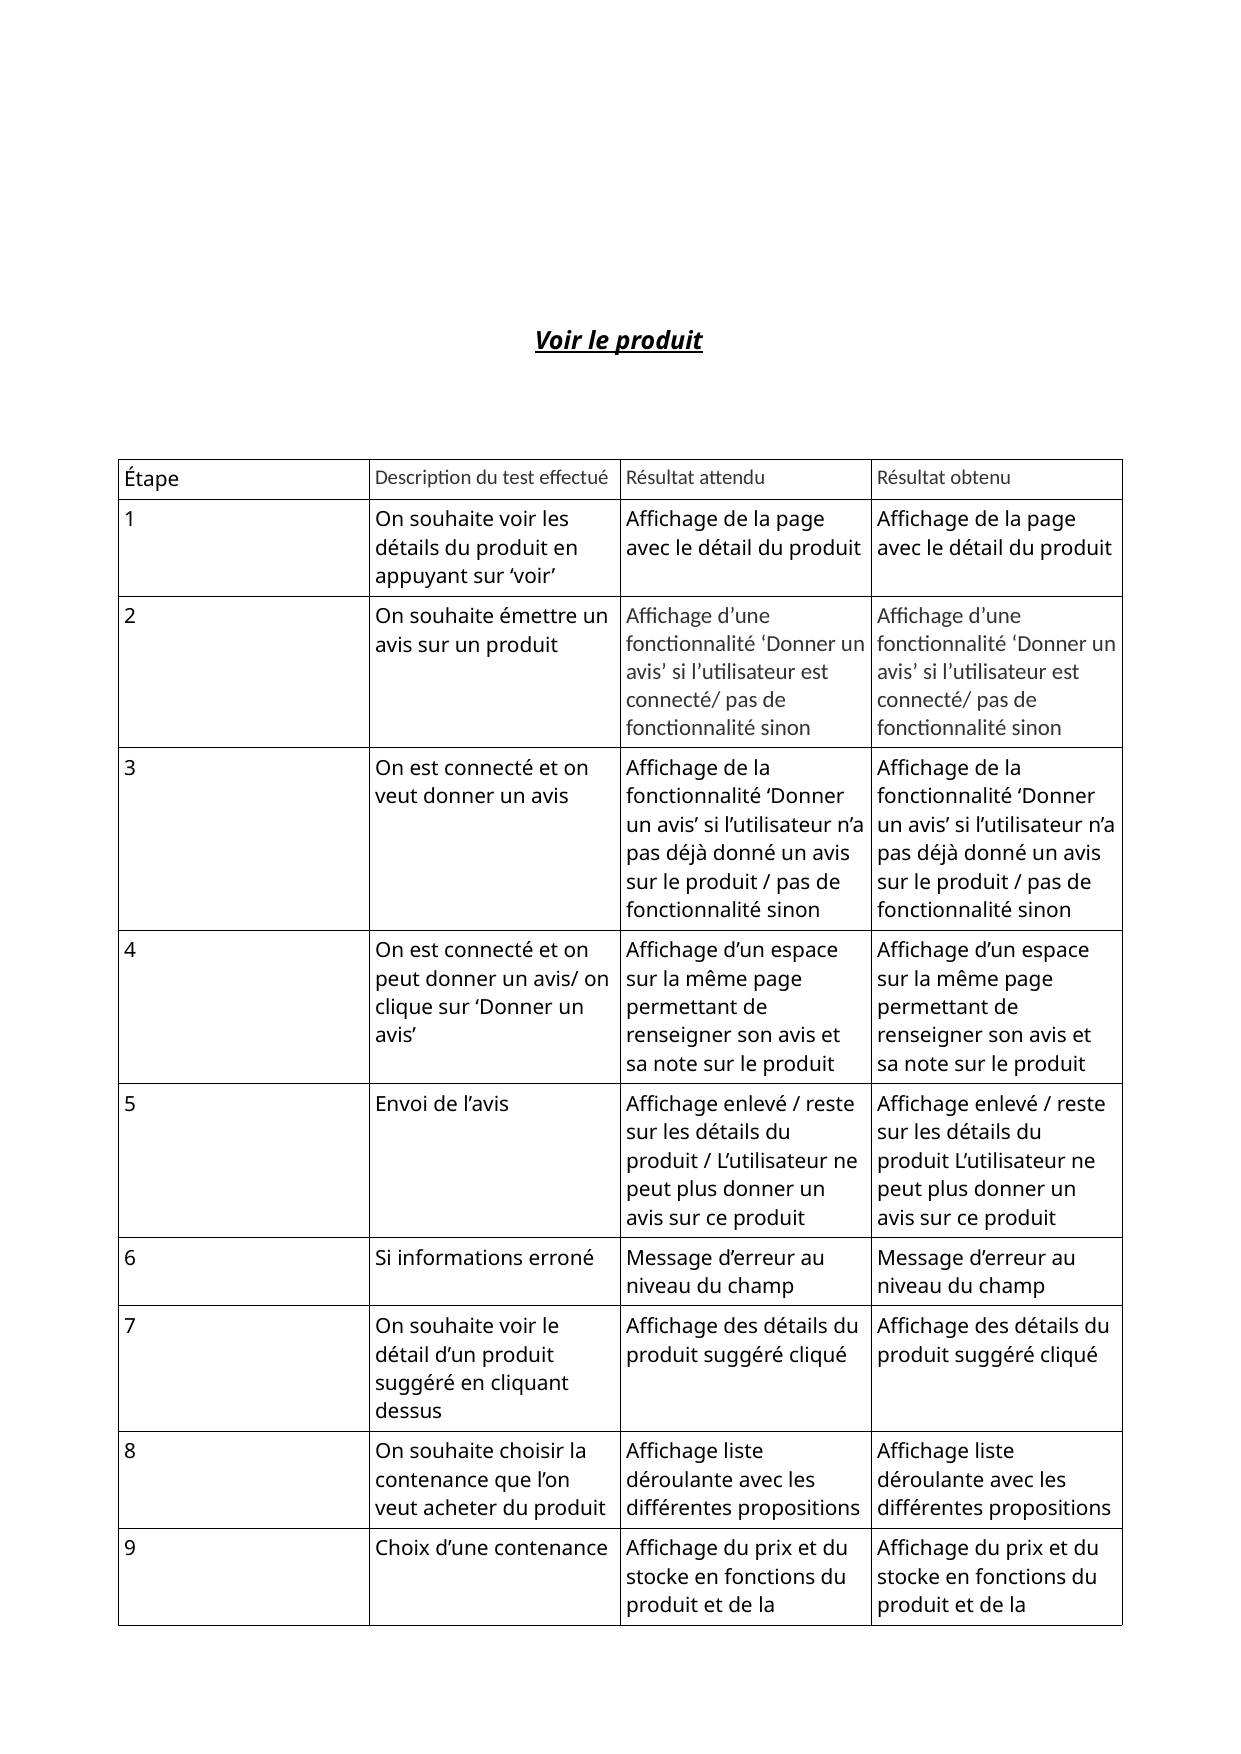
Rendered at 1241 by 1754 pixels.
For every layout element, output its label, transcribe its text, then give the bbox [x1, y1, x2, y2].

table_cell Message d’erreur au niveau du champ [872, 1238, 1122, 1305]
table_header Étape [119, 460, 369, 499]
table_cell Affichage d’un espace sur la même page permettant de renseigner son avis et sa note sur le produit [621, 931, 871, 1083]
table_cell Si informations erroné [370, 1238, 620, 1305]
table_cell Affichage des détails du produit suggéré cliqué [872, 1306, 1122, 1431]
table_cell On est connecté et on veut donner un avis [370, 748, 620, 929]
table_cell Affichage de la fonctionnalité ‘Donner un avis’ si l’utilisateur n’a pas déjà donné un avis sur le produit / pas de fonctionnalité sinon [621, 748, 871, 929]
table_cell 1 [119, 500, 369, 596]
table_cell On souhaite voir le détail d’un produit suggéré en cliquant dessus [370, 1306, 620, 1431]
table_cell 2 [119, 597, 369, 747]
table_cell Affichage d’un espace sur la même page permettant de renseigner son avis et sa note sur le produit [872, 931, 1122, 1083]
table_header Résultat attendu [621, 460, 871, 499]
table_cell Affichage enlevé / reste sur les détails du produit / L’utilisateur ne peut plus donner un avis sur ce produit [621, 1084, 871, 1237]
table_cell 8 [119, 1432, 369, 1528]
table_cell Affichage d’une fonctionnalité ‘Donner un avis’ si l’utilisateur est connecté/ pas de fonctionnalité sinon [872, 597, 1122, 747]
table_cell Choix d’une contenance [370, 1529, 620, 1624]
table_cell Affichage liste déroulante avec les différentes propositions [872, 1432, 1122, 1528]
table_cell On souhaite émettre un avis sur un produit [370, 597, 620, 747]
table_cell 9 [119, 1529, 369, 1624]
table_cell Affichage d’une fonctionnalité ‘Donner un avis’ si l’utilisateur est connecté/ pas de fonctionnalité sinon [621, 597, 871, 747]
table_cell Affichage du prix et du stocke en fonctions du produit et de la [872, 1529, 1122, 1624]
table_header Résultat obtenu [872, 460, 1122, 499]
table_cell Envoi de l’avis [370, 1084, 620, 1237]
table_cell Affichage des détails du produit suggéré cliqué [621, 1306, 871, 1431]
table_cell 6 [119, 1238, 369, 1305]
table_cell On souhaite choisir la contenance que l’on veut acheter du produit [370, 1432, 620, 1528]
table_cell 4 [119, 931, 369, 1083]
table_cell Message d’erreur au niveau du champ [621, 1238, 871, 1305]
table_cell Affichage de la page avec le détail du produit [621, 500, 871, 596]
table_cell 7 [119, 1306, 369, 1431]
text Voir le produit [118, 322, 1122, 357]
table_cell Affichage de la page avec le détail du produit [872, 500, 1122, 596]
table_cell Affichage du prix et du stocke en fonctions du produit et de la [621, 1529, 871, 1624]
table_header Description du test effectué [370, 460, 620, 499]
table_cell On est connecté et on peut donner un avis/ on clique sur ‘Donner un avis’ [370, 931, 620, 1083]
table_cell 3 [119, 748, 369, 929]
table_cell On souhaite voir les détails du produit en appuyant sur ‘voir’ [370, 500, 620, 596]
table_cell Affichage liste déroulante avec les différentes propositions [621, 1432, 871, 1528]
table_cell 5 [119, 1084, 369, 1237]
table_cell Affichage de la fonctionnalité ‘Donner un avis’ si l’utilisateur n’a pas déjà donné un avis sur le produit / pas de fonctionnalité sinon [872, 748, 1122, 929]
table_cell Affichage enlevé / reste sur les détails du produit L’utilisateur ne peut plus donner un avis sur ce produit [872, 1084, 1122, 1237]
